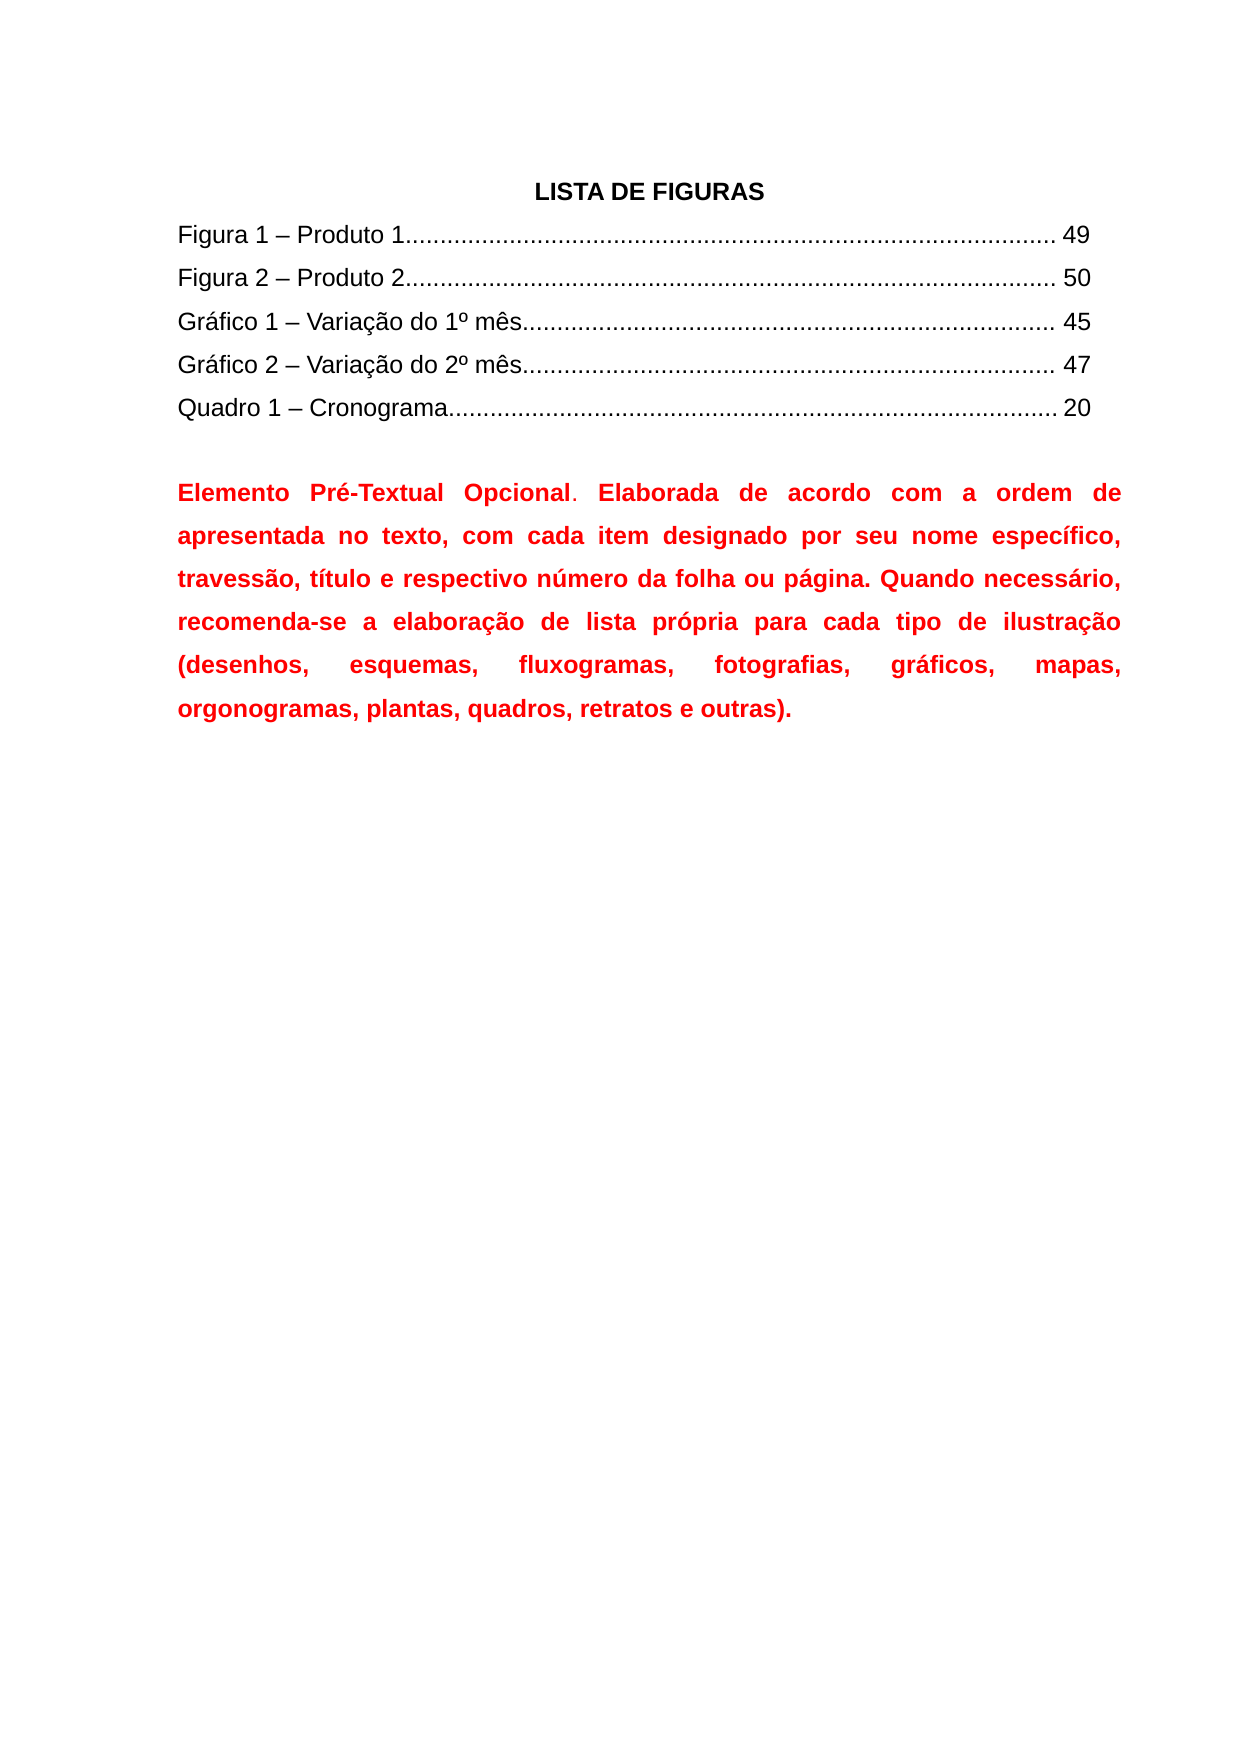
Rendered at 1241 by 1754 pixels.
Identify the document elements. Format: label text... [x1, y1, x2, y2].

text Figura 1 – Produto 1.............................................................................................. 49 [177, 220, 1122, 249]
text Figura 2 – Produto 2.............................................................................................. 50 [177, 263, 1122, 292]
text LISTA DE FIGURAS [177, 177, 1122, 206]
text Gráfico 1 – Variação do 1º mês............................................................................. 45 [177, 307, 1122, 335]
text Quadro 1 – Cronograma........................................................................................ 20 [177, 393, 1122, 422]
text Gráfico 2 – Variação do 2º mês............................................................................. 47 [177, 350, 1122, 378]
text Elemento Pré-Textual Opcional. Elaborada de acordo com a ordem de apresentada no texto, com cada item designado por seu nome específico, travessão, título e respectivo número da folha ou página. Quando necessário, recomenda-se a elaboração de lista própria para cada tipo de ilustração (desenhos, esquemas, fluxogramas, fotografias, gráficos, mapas, orgonogramas, plantas, quadros, retratos e outras). [177, 478, 1122, 722]
